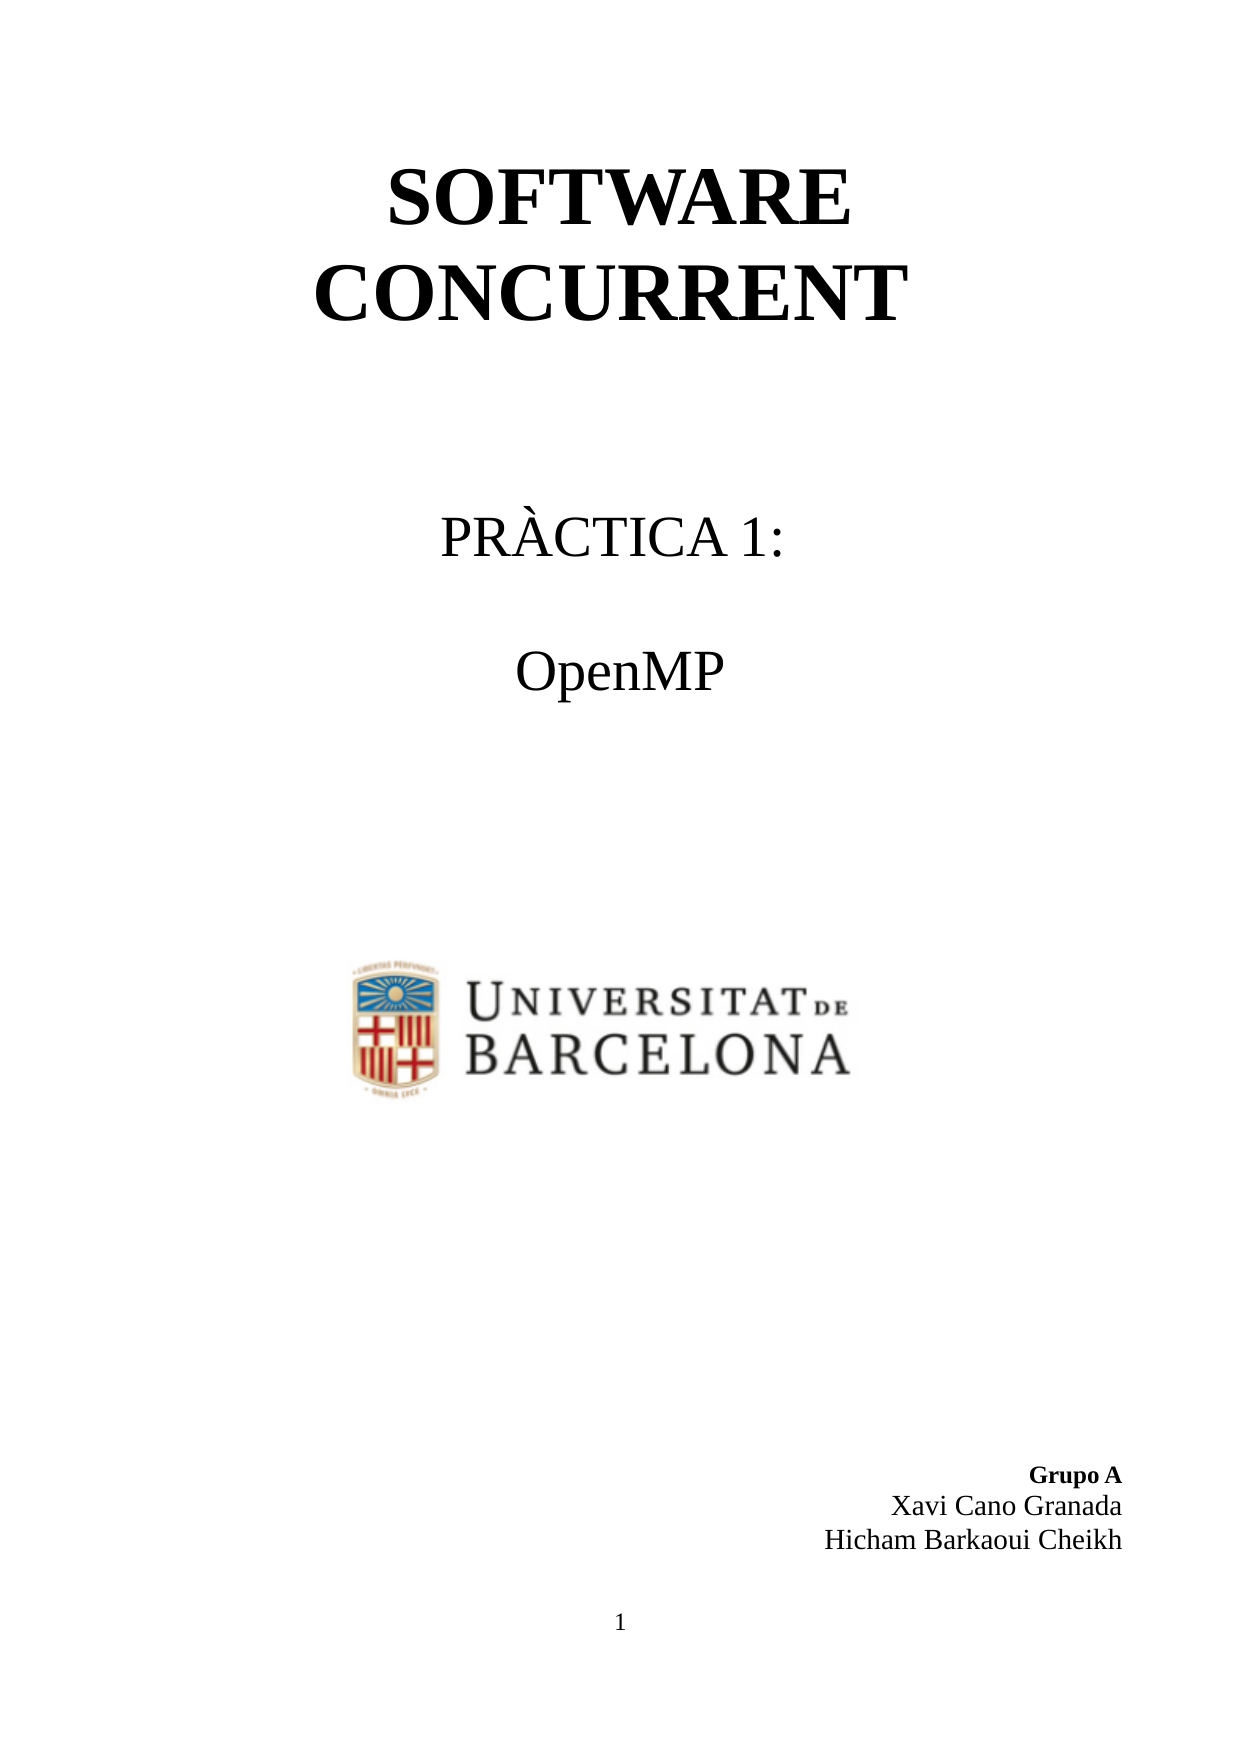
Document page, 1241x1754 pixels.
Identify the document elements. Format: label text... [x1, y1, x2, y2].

text SOFTWARE CONCURRENT [118, 147, 1122, 338]
text Grupo A [118, 1460, 1122, 1488]
text Hicham Barkaoui Cheikh [118, 1522, 1122, 1556]
text PRÀCTICA 1: [118, 501, 1122, 568]
picture [331, 929, 871, 1108]
text Xavi Cano Granada [118, 1488, 1122, 1522]
text OpenMP [118, 636, 1122, 703]
